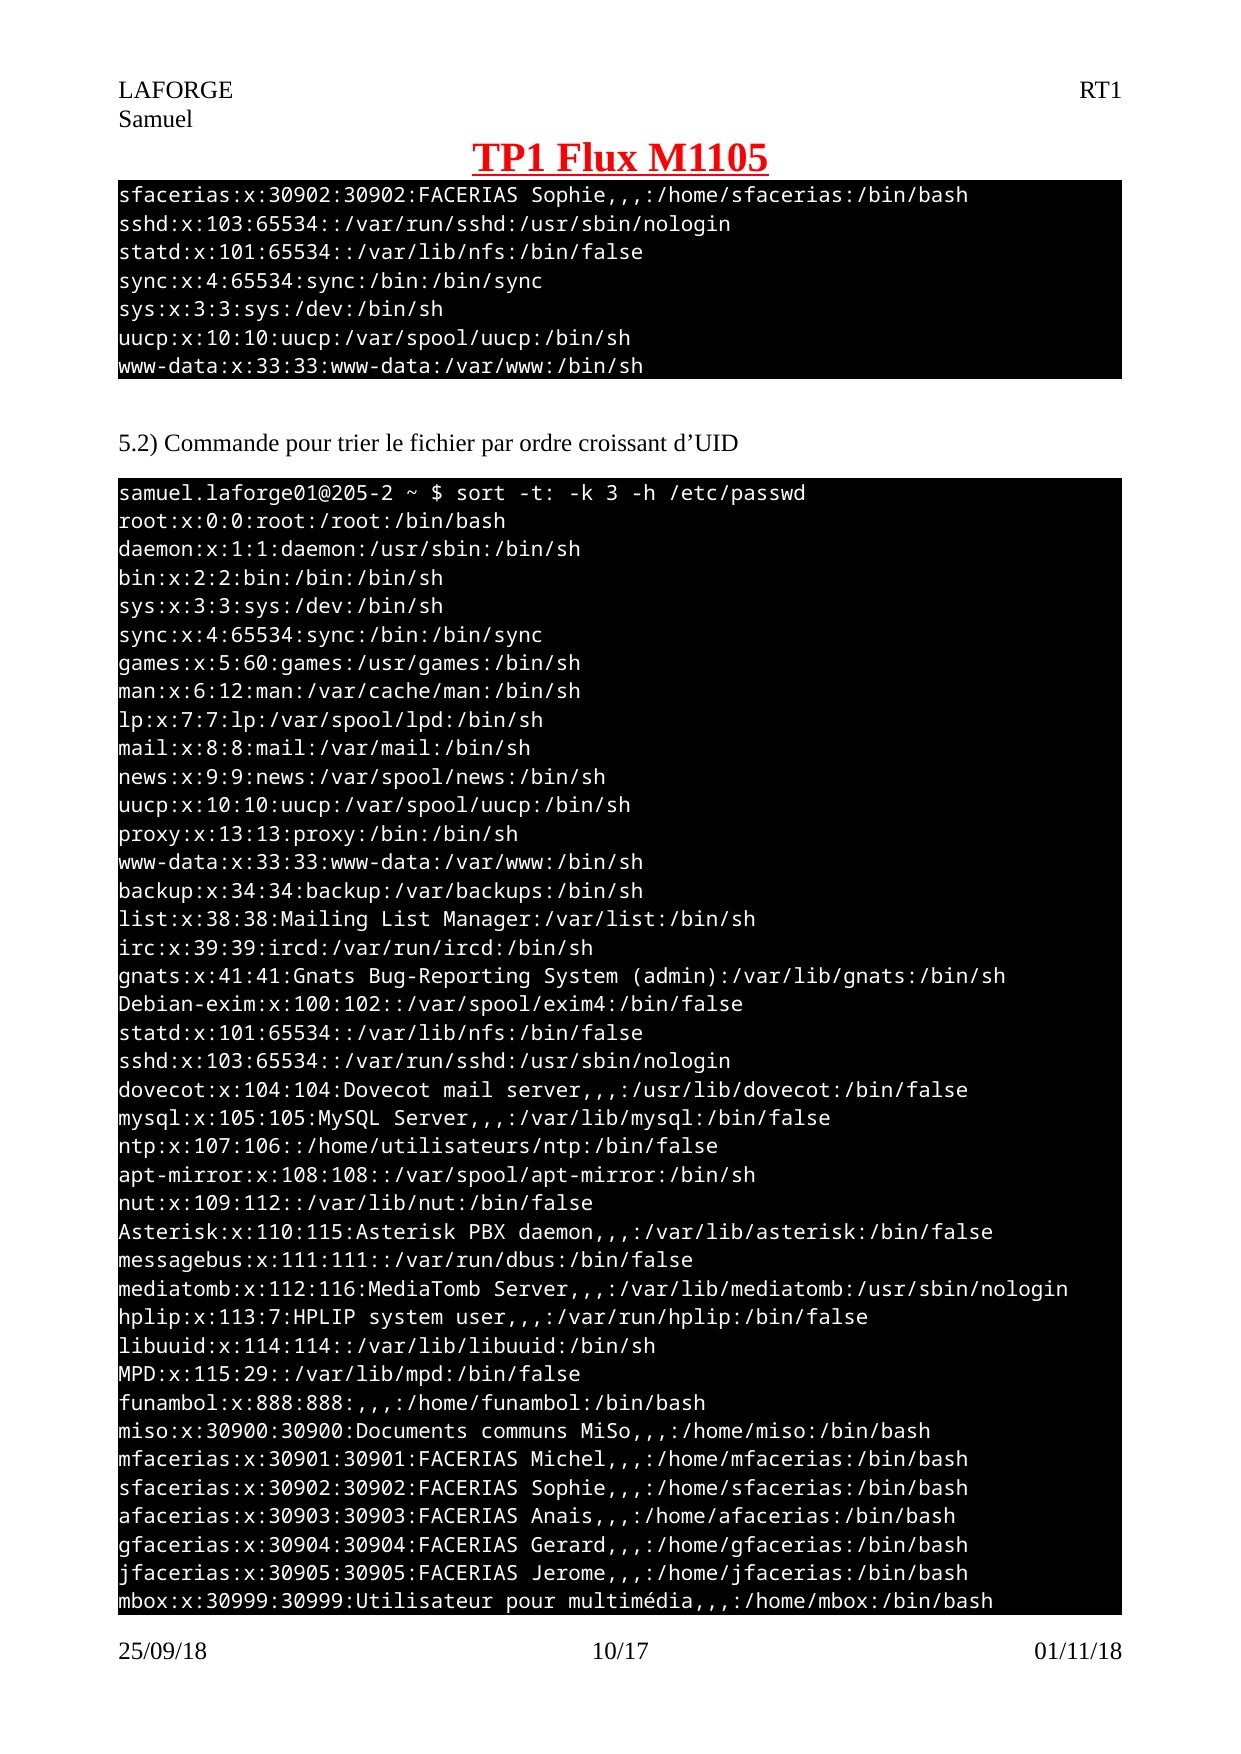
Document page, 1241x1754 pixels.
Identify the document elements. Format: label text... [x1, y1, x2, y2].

text mfacerias:x:30901:30901:FACERIAS Michel,,,:/home/mfacerias:/bin/bash [118, 1444, 1122, 1473]
text 5.2) Commande pour trier le fichier par ordre croissant d’UID [118, 428, 1122, 457]
text statd:x:101:65534::/var/lib/nfs:/bin/false [643, 237, 1122, 266]
text man:x:6:12:man:/var/cache/man:/bin/sh [581, 677, 1122, 705]
text ntp:x:107:106::/home/utilisateurs/ntp:/bin/false [718, 1132, 1122, 1160]
text messagebus:x:111:111::/var/run/dbus:/bin/false [693, 1245, 1122, 1274]
text gnats:x:41:41:Gnats Bug-Reporting System (admin):/var/lib/gnats:/bin/sh [1006, 961, 1122, 989]
text bin:x:2:2:bin:/bin:/bin/sh [443, 563, 1122, 591]
text daemon:x:1:1:daemon:/usr/sbin:/bin/sh [118, 534, 1122, 563]
text sys:x:3:3:sys:/dev:/bin/sh [443, 294, 1122, 323]
text proxy:x:13:13:proxy:/bin:/bin/sh [518, 819, 1122, 847]
text apt-mirror:x:108:108::/var/spool/apt-mirror:/bin/sh [756, 1160, 1122, 1188]
text nut:x:109:112::/var/lib/nut:/bin/false [118, 1188, 1122, 1217]
text mbox:x:30999:30999:Utilisateur pour multimédia,,,:/home/mbox:/bin/bash [993, 1587, 1122, 1615]
text Debian-exim:x:100:102::/var/spool/exim4:/bin/false [118, 989, 1122, 1018]
text www-data:x:33:33:www-data:/var/www:/bin/sh [118, 351, 1122, 379]
text list:x:38:38:Mailing List Manager:/var/list:/bin/sh [756, 904, 1122, 933]
text Asterisk:x:110:115:Asterisk PBX daemon,,,:/var/lib/asterisk:/bin/false [993, 1217, 1122, 1245]
text www-data:x:33:33:www-data:/var/www:/bin/sh [643, 847, 1122, 876]
text sys:x:3:3:sys:/dev:/bin/sh [443, 591, 1122, 620]
text libuuid:x:114:114::/var/lib/libuuid:/bin/sh [656, 1331, 1122, 1359]
text uucp:x:10:10:uucp:/var/spool/uucp:/bin/sh [631, 790, 1122, 819]
text irc:x:39:39:ircd:/var/run/ircd:/bin/sh [593, 933, 1122, 961]
text sync:x:4:65534:sync:/bin:/bin/sync [543, 266, 1122, 294]
text miso:x:30900:30900:Documents communs MiSo,,,:/home/miso:/bin/bash [931, 1416, 1122, 1444]
text news:x:9:9:news:/var/spool/news:/bin/sh [606, 762, 1122, 790]
text mysql:x:105:105:MySQL Server,,,:/var/lib/mysql:/bin/false [831, 1103, 1122, 1132]
text sync:x:4:65534:sync:/bin:/bin/sync [543, 620, 1122, 648]
text statd:x:101:65534::/var/lib/nfs:/bin/false [643, 1018, 1122, 1046]
text uucp:x:10:10:uucp:/var/spool/uucp:/bin/sh [631, 323, 1122, 351]
text backup:x:34:34:backup:/var/backups:/bin/sh [643, 876, 1122, 904]
text dovecot:x:104:104:Dovecot mail server,,,:/usr/lib/dovecot:/bin/false [968, 1075, 1122, 1103]
text samuel.laforge01@205-2 ~ $ sort -t: -k 3 -h /etc/passwd [118, 478, 1122, 506]
text mail:x:8:8:mail:/var/mail:/bin/sh [118, 733, 1122, 762]
text funambol:x:888:888:,,,:/home/funambol:/bin/bash [706, 1388, 1122, 1416]
text gfacerias:x:30904:30904:FACERIAS Gerard,,,:/home/gfacerias:/bin/bash [968, 1530, 1122, 1558]
text sfacerias:x:30902:30902:FACERIAS Sophie,,,:/home/sfacerias:/bin/bash [968, 1473, 1122, 1501]
text root:x:0:0:root:/root:/bin/bash [506, 506, 1122, 534]
text lp:x:7:7:lp:/var/spool/lpd:/bin/sh [543, 705, 1122, 733]
text games:x:5:60:games:/usr/games:/bin/sh [581, 648, 1122, 677]
text sshd:x:103:65534::/var/run/sshd:/usr/sbin/nologin [731, 209, 1122, 237]
text sfacerias:x:30902:30902:FACERIAS Sophie,,,:/home/sfacerias:/bin/bash [968, 180, 1122, 209]
text jfacerias:x:30905:30905:FACERIAS Jerome,,,:/home/jfacerias:/bin/bash [968, 1558, 1122, 1587]
text afacerias:x:30903:30903:FACERIAS Anais,,,:/home/afacerias:/bin/bash [956, 1501, 1122, 1530]
text sshd:x:103:65534::/var/run/sshd:/usr/sbin/nologin [731, 1046, 1122, 1075]
text hplip:x:113:7:HPLIP system user,,,:/var/run/hplip:/bin/false [868, 1302, 1122, 1331]
text MPD:x:115:29::/var/lib/mpd:/bin/false [581, 1359, 1122, 1388]
